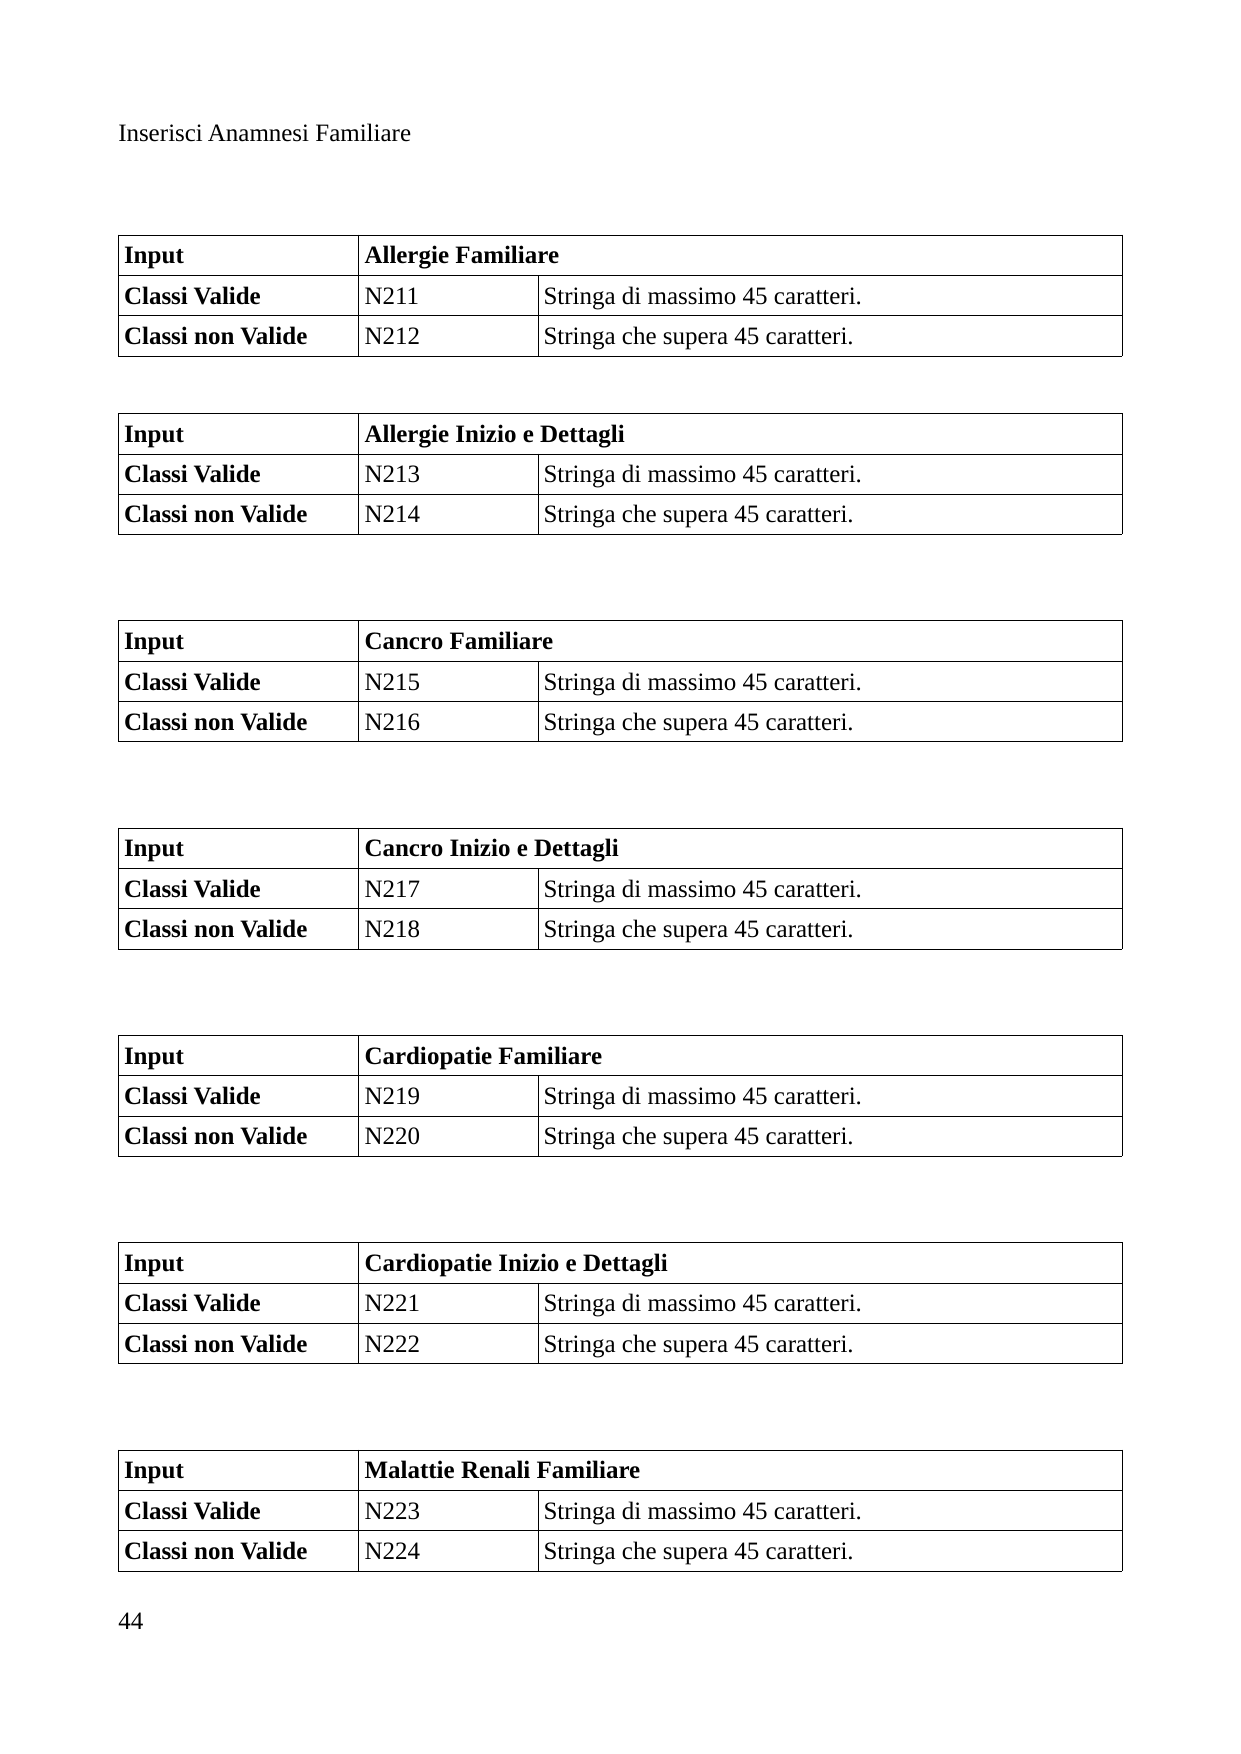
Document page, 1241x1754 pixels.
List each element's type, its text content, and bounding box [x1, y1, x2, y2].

table_cell Stringa di massimo 45 caratteri. [539, 455, 1122, 494]
table_cell Classi Valide [119, 1076, 358, 1116]
table_header Malattie Renali Familiare [359, 1451, 1122, 1490]
table_cell N223 [359, 1491, 538, 1530]
table_header Input [119, 1036, 358, 1075]
table_cell N216 [359, 702, 538, 741]
table_header Cancro Familiare [359, 621, 1122, 661]
table_cell Classi Valide [119, 276, 358, 315]
table_header Input [119, 414, 358, 453]
table_cell Stringa di massimo 45 caratteri. [539, 1491, 1122, 1530]
table_header Allergie Inizio e Dettagli [359, 414, 1122, 453]
table_header Input [119, 1451, 358, 1490]
table_cell N221 [359, 1284, 538, 1323]
table_cell Classi non Valide [119, 909, 358, 949]
table_cell N219 [359, 1076, 538, 1116]
table_cell Stringa di massimo 45 caratteri. [539, 1284, 1122, 1323]
table_cell Classi non Valide [119, 495, 358, 534]
table_header Input [119, 829, 358, 868]
table_header Input [119, 236, 358, 275]
table_cell Stringa che supera 45 caratteri. [539, 316, 1122, 356]
table_cell Classi non Valide [119, 1324, 358, 1363]
table_cell Classi Valide [119, 1284, 358, 1323]
table_cell Classi non Valide [119, 1117, 358, 1156]
table_cell N217 [359, 869, 538, 908]
table_cell N218 [359, 909, 538, 949]
table_cell N215 [359, 662, 538, 701]
table_cell Stringa che supera 45 caratteri. [539, 1117, 1122, 1156]
table_cell Classi Valide [119, 455, 358, 494]
table_cell N222 [359, 1324, 538, 1363]
table_cell Stringa che supera 45 caratteri. [539, 702, 1122, 741]
table_cell Stringa di massimo 45 caratteri. [539, 1076, 1122, 1116]
table_header Cardiopatie Inizio e Dettagli [359, 1243, 1122, 1283]
table_cell Classi non Valide [119, 316, 358, 356]
table_cell N220 [359, 1117, 538, 1156]
table_cell Classi non Valide [119, 1531, 358, 1571]
table_cell Stringa che supera 45 caratteri. [539, 495, 1122, 534]
table_header Input [119, 1243, 358, 1283]
table_header Input [119, 621, 358, 661]
table_header Cardiopatie Familiare [359, 1036, 1122, 1075]
table_cell N214 [359, 495, 538, 534]
table_cell Stringa di massimo 45 caratteri. [539, 869, 1122, 908]
table_cell Stringa di massimo 45 caratteri. [539, 276, 1122, 315]
table_cell Classi non Valide [119, 702, 358, 741]
table_cell N213 [359, 455, 538, 494]
table_cell Classi Valide [119, 1491, 358, 1530]
table_header Allergie Familiare [359, 236, 1122, 275]
table_cell Stringa di massimo 45 caratteri. [539, 662, 1122, 701]
table_cell Classi Valide [119, 869, 358, 908]
table_cell N211 [359, 276, 538, 315]
table_cell N224 [359, 1531, 538, 1571]
table_cell Stringa che supera 45 caratteri. [539, 909, 1122, 949]
table_cell N212 [359, 316, 538, 356]
table_header Cancro Inizio e Dettagli [359, 829, 1122, 868]
table_cell Stringa che supera 45 caratteri. [539, 1531, 1122, 1571]
table_cell Stringa che supera 45 caratteri. [539, 1324, 1122, 1363]
table_cell Classi Valide [119, 662, 358, 701]
